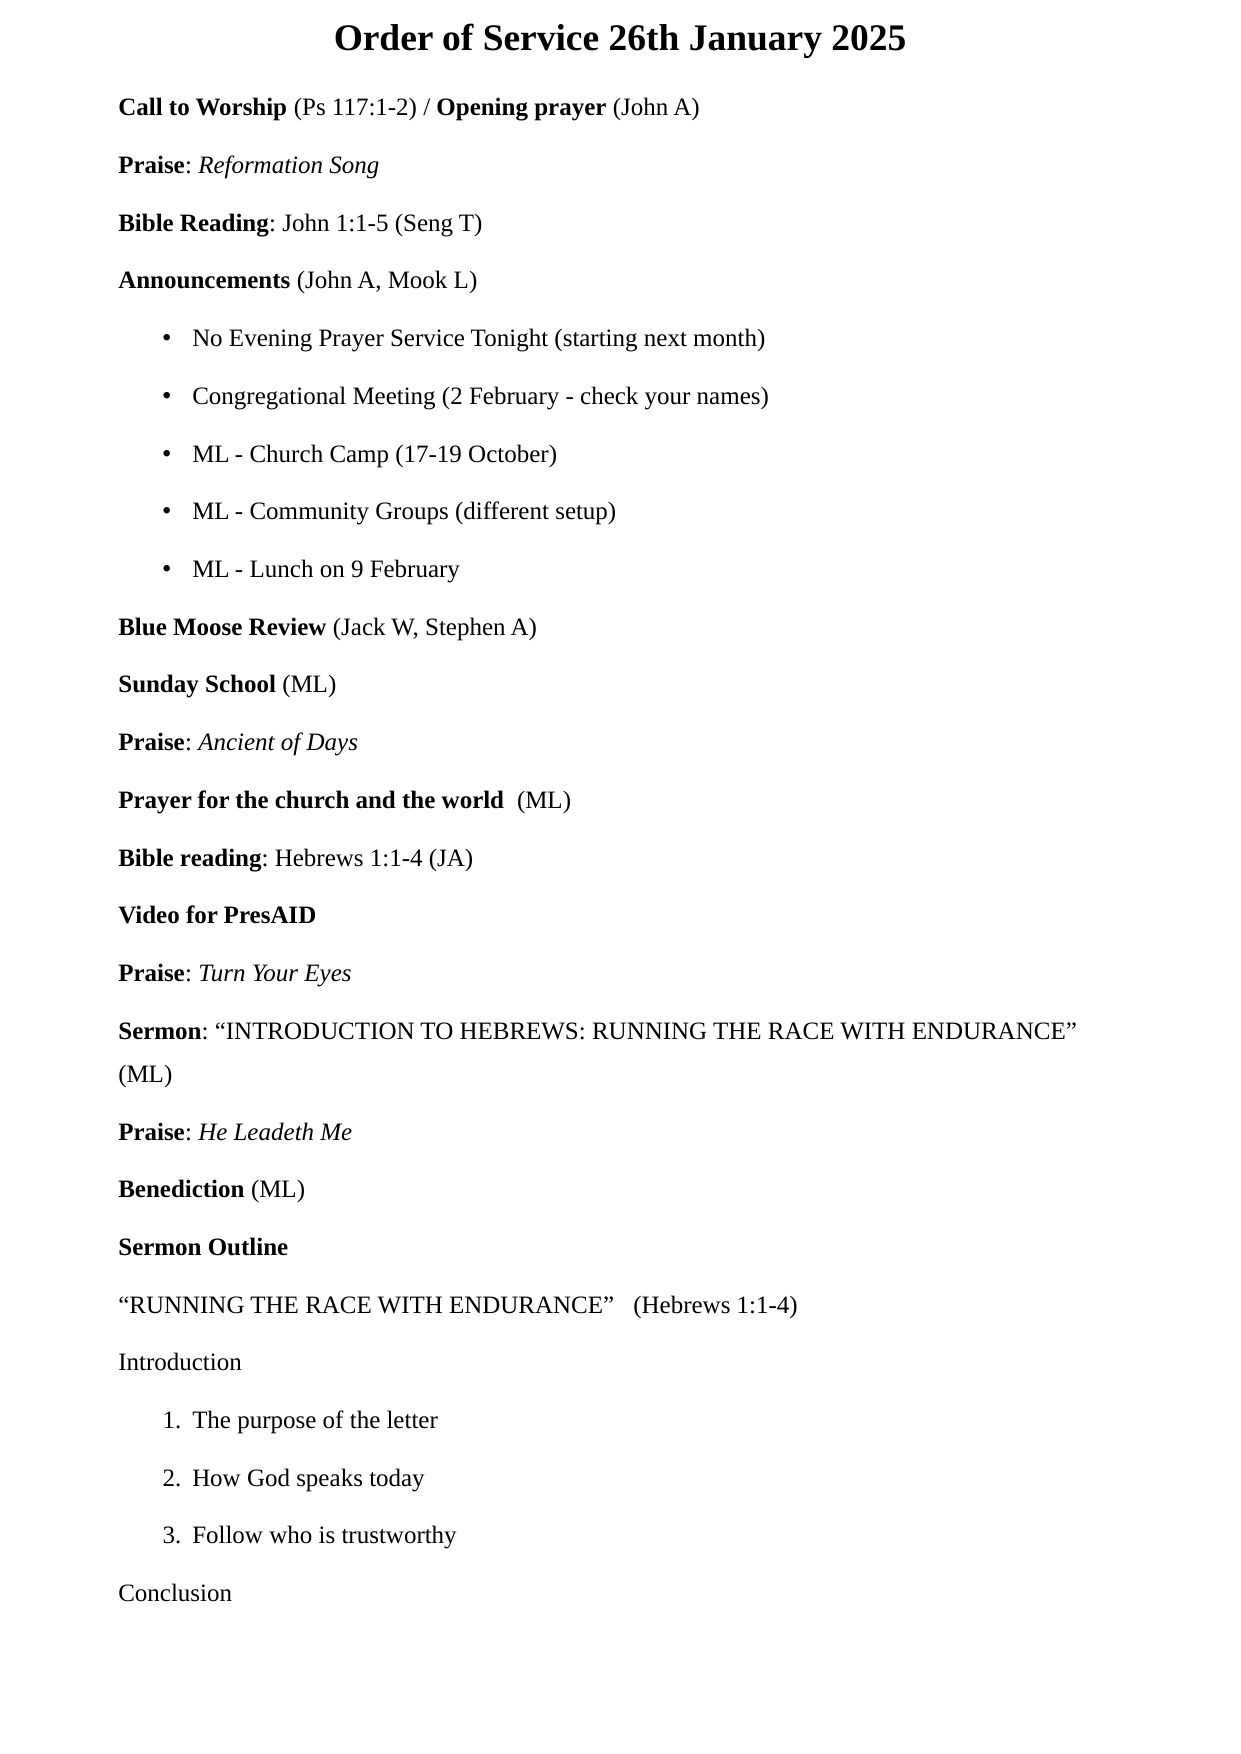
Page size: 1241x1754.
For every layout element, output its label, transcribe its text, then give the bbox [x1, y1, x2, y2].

text Sermon: “INTRODUCTION TO HEBREWS: RUNNING THE RACE WITH ENDURANCE” (ML) [118, 1016, 1122, 1088]
text Bible reading: Hebrews 1:1-4 (JA) [118, 843, 1122, 871]
list ML - Church Camp (17-19 October) [162, 439, 1122, 467]
text Praise: Reformation Song [118, 150, 1122, 179]
text Benediction (ML) [118, 1174, 1122, 1203]
text Sunday School (ML) [118, 669, 1122, 698]
list Follow who is trustworthy [162, 1521, 1122, 1549]
text Praise: He Leadeth Me [118, 1117, 1122, 1145]
text Praise: Turn Your Eyes [118, 958, 1122, 987]
list The purpose of the letter [162, 1405, 1122, 1434]
list Congregational Meeting (2 February - check your names) [162, 381, 1122, 410]
list ML - Community Groups (different setup) [162, 496, 1122, 525]
text “RUNNING THE RACE WITH ENDURANCE” (Hebrews 1:1-4) [118, 1290, 1122, 1318]
text Video for PresAID [118, 900, 1122, 929]
text Call to Worship (Ps 117:1-2) / Opening prayer (John A) [118, 92, 1122, 121]
text Sermon Outline [118, 1232, 1122, 1261]
text Bible Reading: John 1:1-5 (Seng T) [118, 208, 1122, 237]
list ML - Lunch on 9 February [162, 554, 1122, 583]
text Blue Moose Review (Jack W, Stephen A) [118, 612, 1122, 641]
text Conclusion [118, 1578, 1122, 1607]
text Praise: Ancient of Days [118, 727, 1122, 756]
text Prayer for the church and the world (ML) [118, 785, 1122, 814]
text Introduction [118, 1347, 1122, 1376]
list No Evening Prayer Service Tonight (starting next month) [162, 323, 1122, 352]
text Announcements (John A, Mook L) [118, 266, 1122, 294]
list How God speaks today [162, 1463, 1122, 1492]
